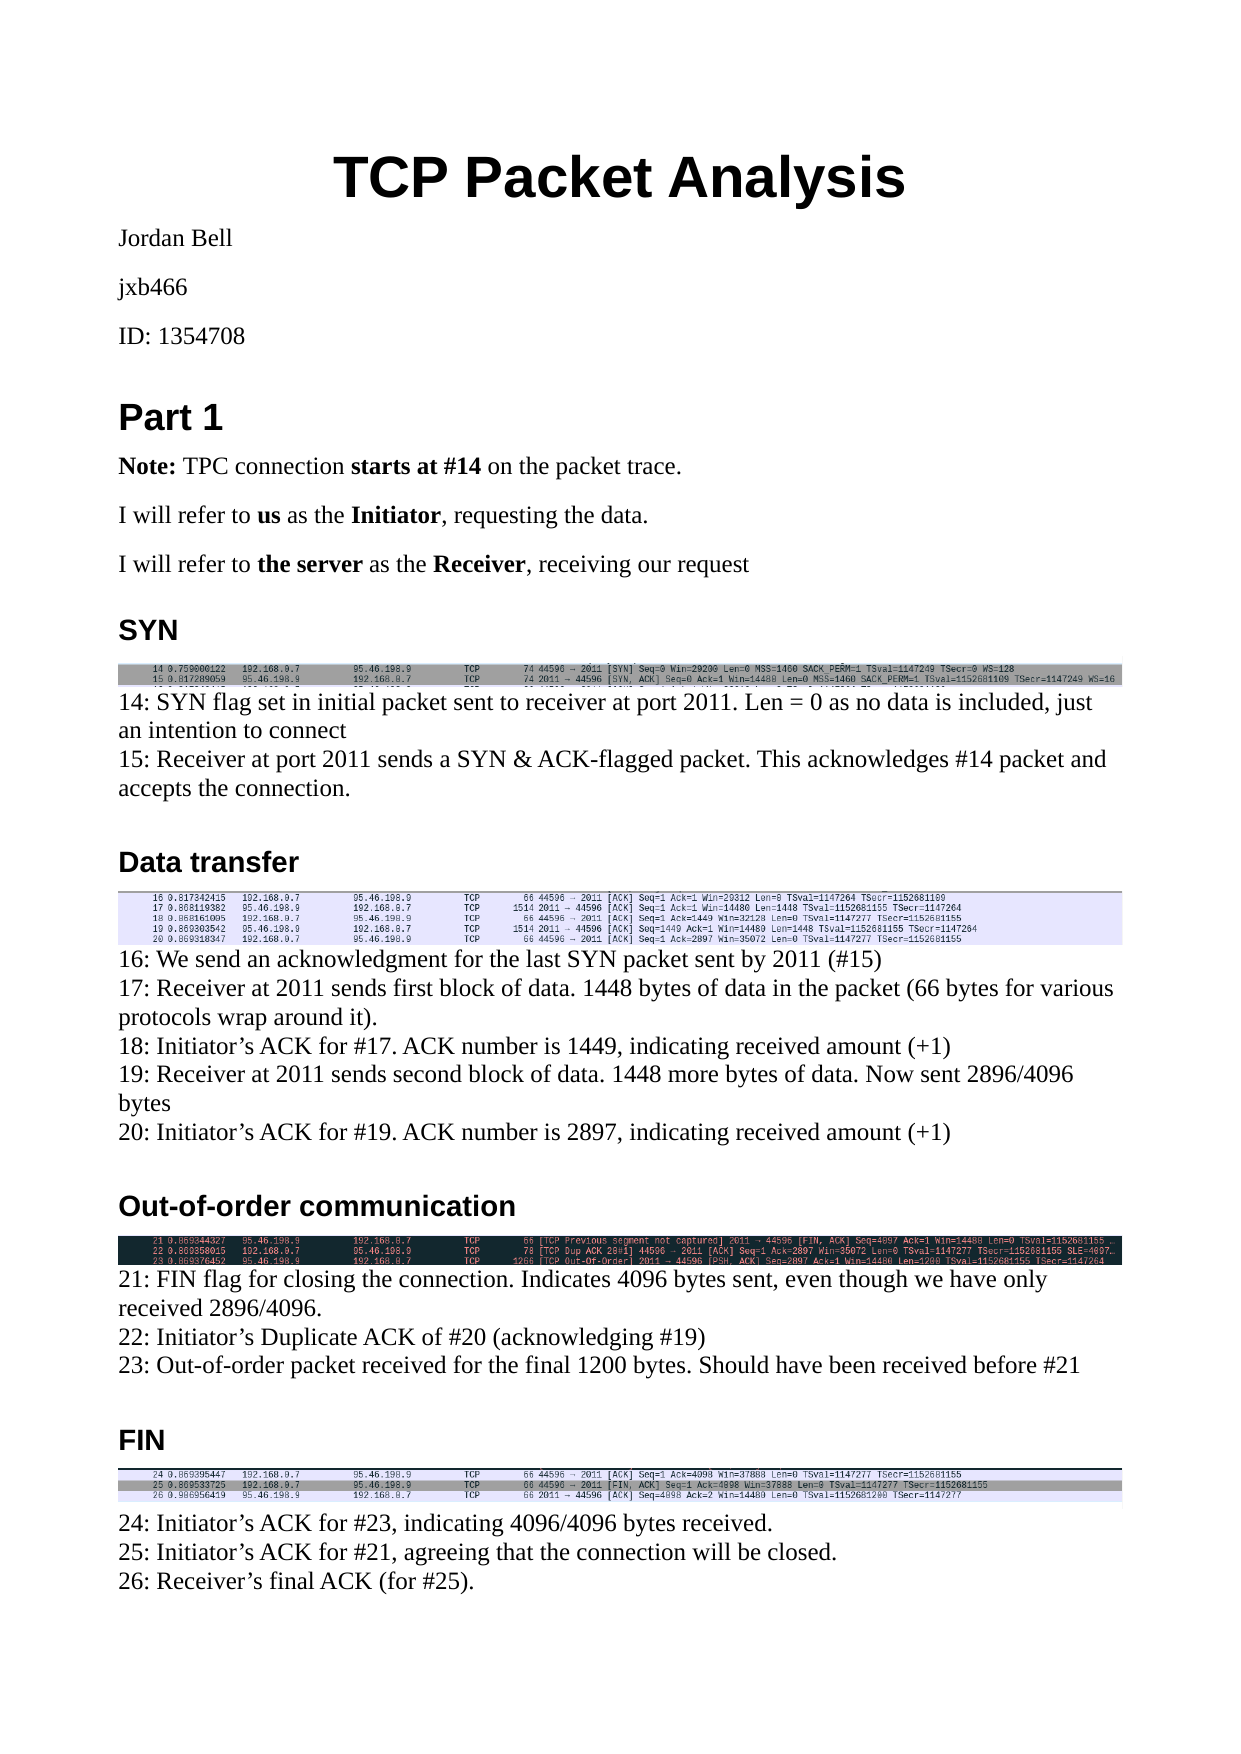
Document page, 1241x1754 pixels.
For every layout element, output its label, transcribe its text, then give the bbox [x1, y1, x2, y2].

text 21: FIN flag for closing the connection. Indicates 4096 bytes sent, even though we have only received 2896/4096. [118, 1265, 1122, 1322]
picture [118, 891, 1123, 945]
picture [118, 1468, 1123, 1509]
text 26: Receiver’s final ACK (for #25). [118, 1566, 1122, 1595]
text 17: Receiver at 2011 sends first block of data. 1448 bytes of data in the packet (66 bytes for various protocols wrap around it). [118, 973, 1122, 1031]
text 23: Out-of-order packet received for the final 1200 bytes. Should have been received before #21 [118, 1351, 1122, 1379]
text 16: We send an acknowledgment for the last SYN packet sent by 2011 (#15) [118, 945, 1122, 973]
text 14: SYN flag set in initial packet sent to receiver at port 2011. Len = 0 as no data is included, just an intention to connect [118, 659, 1122, 744]
text I will refer to us as the Initiator, requesting the data. [118, 500, 1122, 529]
text Note: TPC connection starts at #14 on the packet trace. [118, 451, 1122, 480]
subtitle SYN [118, 613, 1122, 647]
subtitle Data transfer [118, 845, 1122, 879]
text jxb466 [118, 272, 1122, 301]
subtitle Part 1 [118, 395, 1122, 438]
text Jordan Bell [118, 223, 1122, 251]
text 24: Initiator’s ACK for #23, indicating 4096/4096 bytes received. [118, 1509, 1122, 1537]
text 22: Initiator’s Duplicate ACK of #20 (acknowledging #19) [118, 1322, 1122, 1351]
text 19: Receiver at 2011 sends second block of data. 1448 more bytes of data. Now sent 2896/4096 bytes [118, 1059, 1122, 1117]
title TCP Packet Analysis [118, 143, 1122, 210]
text 15: Receiver at port 2011 sends a SYN & ACK-flagged packet. This acknowledges #14 packet and accepts the connection. [118, 744, 1122, 802]
picture [118, 1235, 1123, 1265]
text ID: 1354708 [118, 321, 1122, 349]
subtitle Out-of-order communication [118, 1189, 1122, 1223]
text 25: Initiator’s ACK for #21, agreeing that the connection will be closed. [118, 1537, 1122, 1566]
subtitle FIN [118, 1423, 1122, 1456]
text I will refer to the server as the Receiver, receiving our request [118, 549, 1122, 578]
text 18: Initiator’s ACK for #17. ACK number is 1449, indicating received amount (+1) [118, 1031, 1122, 1059]
text 20: Initiator’s ACK for #19. ACK number is 2897, indicating received amount (+1) [118, 1117, 1122, 1146]
